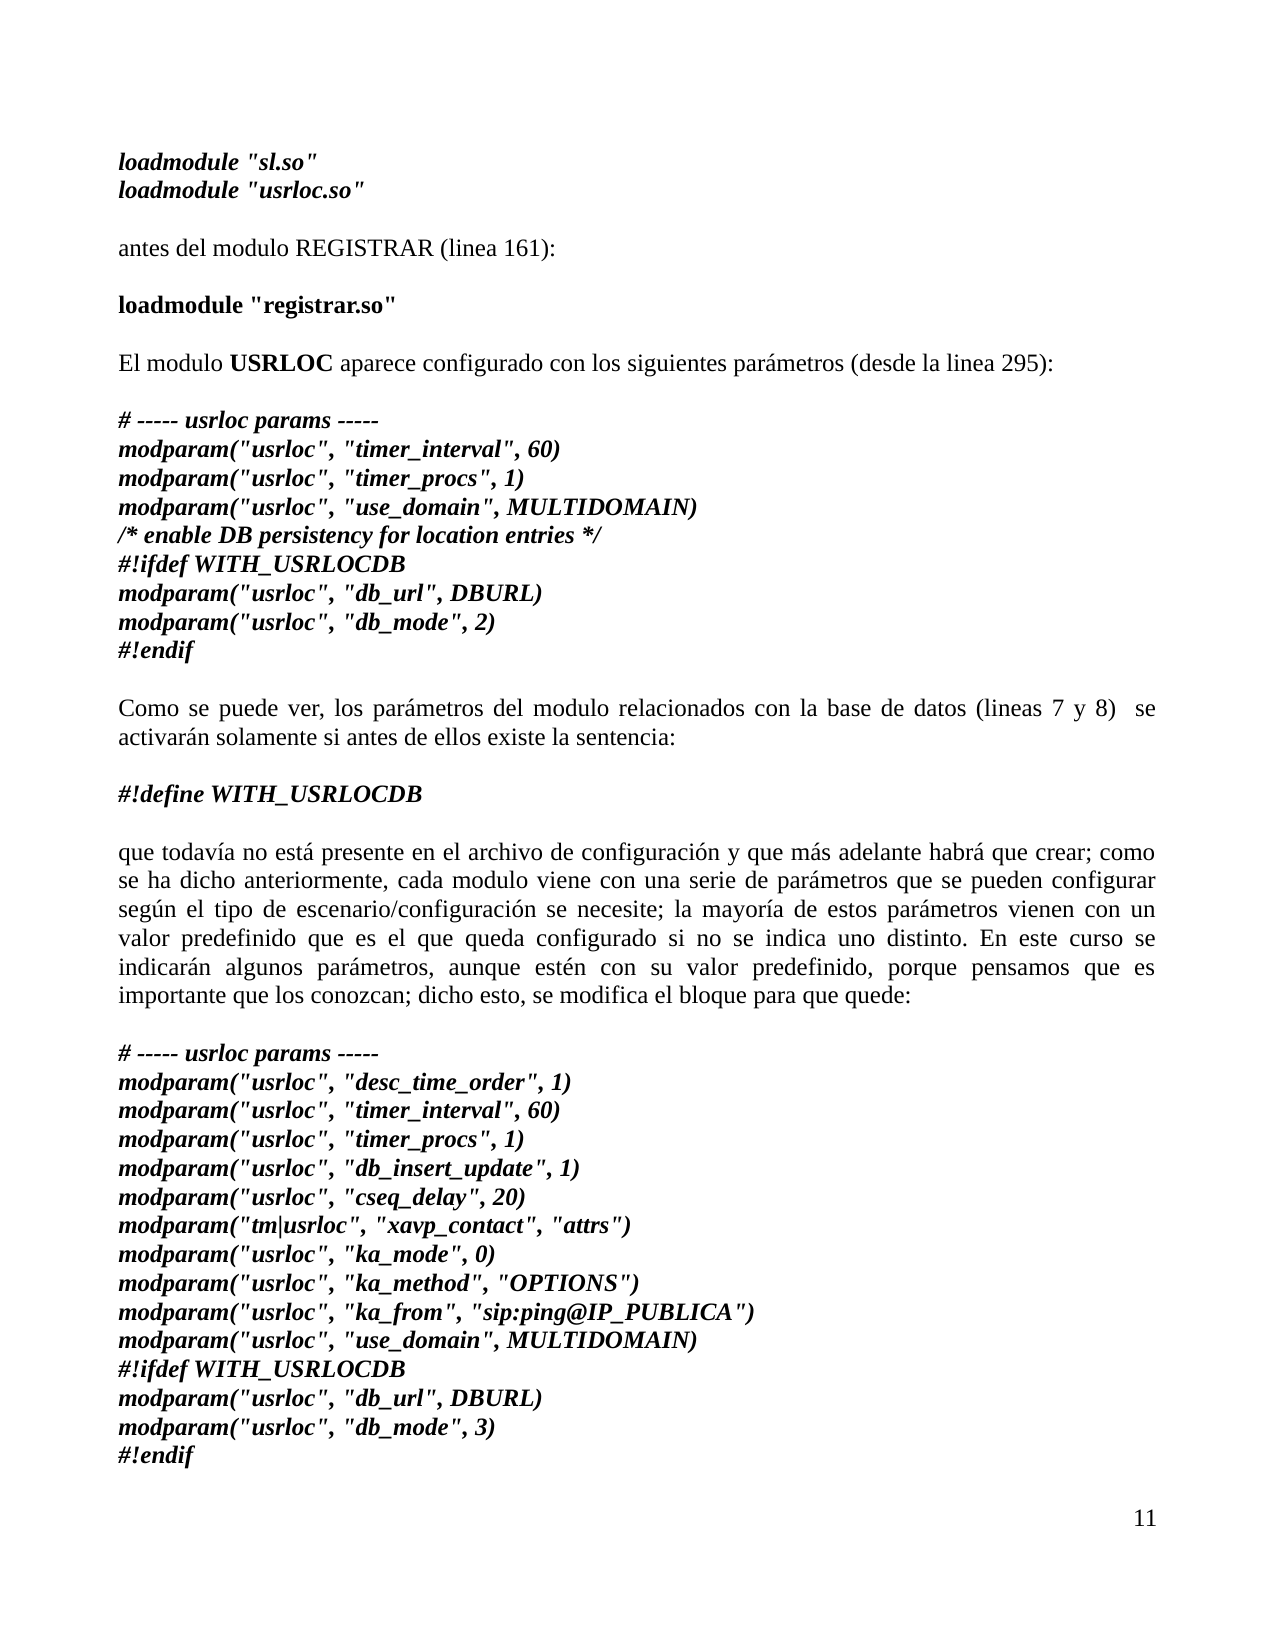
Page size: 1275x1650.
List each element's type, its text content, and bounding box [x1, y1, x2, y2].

text El modulo USRLOC aparece configurado con los siguientes parámetros (desde la linea 295): [118, 348, 1157, 377]
text modparam("usrloc", "db_mode", 3) [118, 1412, 1157, 1441]
text loadmodule "registrar.so" [118, 291, 1157, 319]
text Como se puede ver, los parámetros del modulo relacionados con la base de datos (lineas 7 y 8) se activarán solamente si antes de ellos existe la sentencia: [118, 693, 1157, 751]
text #!define WITH_USRLOCDB [118, 779, 1157, 808]
text loadmodule "sl.so" [118, 147, 1157, 176]
text modparam("usrloc", "db_mode", 2) [118, 607, 1157, 636]
text modparam("usrloc", "timer_interval", 60) [118, 1096, 1157, 1124]
text # ----- usrloc params ----- [118, 406, 1157, 434]
text modparam("usrloc", "ka_method", "OPTIONS") [118, 1268, 1157, 1297]
text #!endif [118, 1441, 1157, 1469]
text modparam("tm|usrloc", "xavp_contact", "attrs") [118, 1211, 1157, 1239]
text #!endif [118, 636, 1157, 664]
text loadmodule "usrloc.so" [118, 176, 1157, 204]
text modparam("usrloc", "desc_time_order", 1) [118, 1067, 1157, 1096]
text modparam("usrloc", "use_domain", MULTIDOMAIN) [118, 492, 1157, 521]
text modparam("usrloc", "db_url", DBURL) [118, 578, 1157, 607]
text modparam("usrloc", "cseq_delay", 20) [118, 1182, 1157, 1211]
text modparam("usrloc", "timer_procs", 1) [118, 1124, 1157, 1153]
text modparam("usrloc", "use_domain", MULTIDOMAIN) [118, 1326, 1157, 1354]
text modparam("usrloc", "timer_procs", 1) [118, 463, 1157, 492]
text #!ifdef WITH_USRLOCDB [118, 1354, 1157, 1383]
text modparam("usrloc", "db_insert_update", 1) [118, 1153, 1157, 1182]
text modparam("usrloc", "ka_mode", 0) [118, 1239, 1157, 1268]
text modparam("usrloc", "ka_from", "sip:ping@IP_PUBLICA") [118, 1297, 1157, 1326]
text que todavía no está presente en el archivo de configuración y que más adelante habrá que crear; como se ha dicho anteriormente, cada modulo viene con una serie de parámetros que se pueden configurar según el tipo de escenario/configuración se necesite; la mayoría de estos parámetros vienen con un valor predefinido que es el que queda configurado si no se indica uno distinto. En este curso se indicarán algunos parámetros, aunque estén con su valor predefinido, porque pensamos que es importante que los conozcan; dicho esto, se modifica el bloque para que quede: [118, 837, 1157, 1009]
text /* enable DB persistency for location entries */ [118, 521, 1157, 549]
text modparam("usrloc", "db_url", DBURL) [118, 1383, 1157, 1412]
text modparam("usrloc", "timer_interval", 60) [118, 434, 1157, 463]
text #!ifdef WITH_USRLOCDB [118, 549, 1157, 578]
text # ----- usrloc params ----- [118, 1038, 1157, 1067]
text antes del modulo REGISTRAR (linea 161): [118, 233, 1157, 262]
